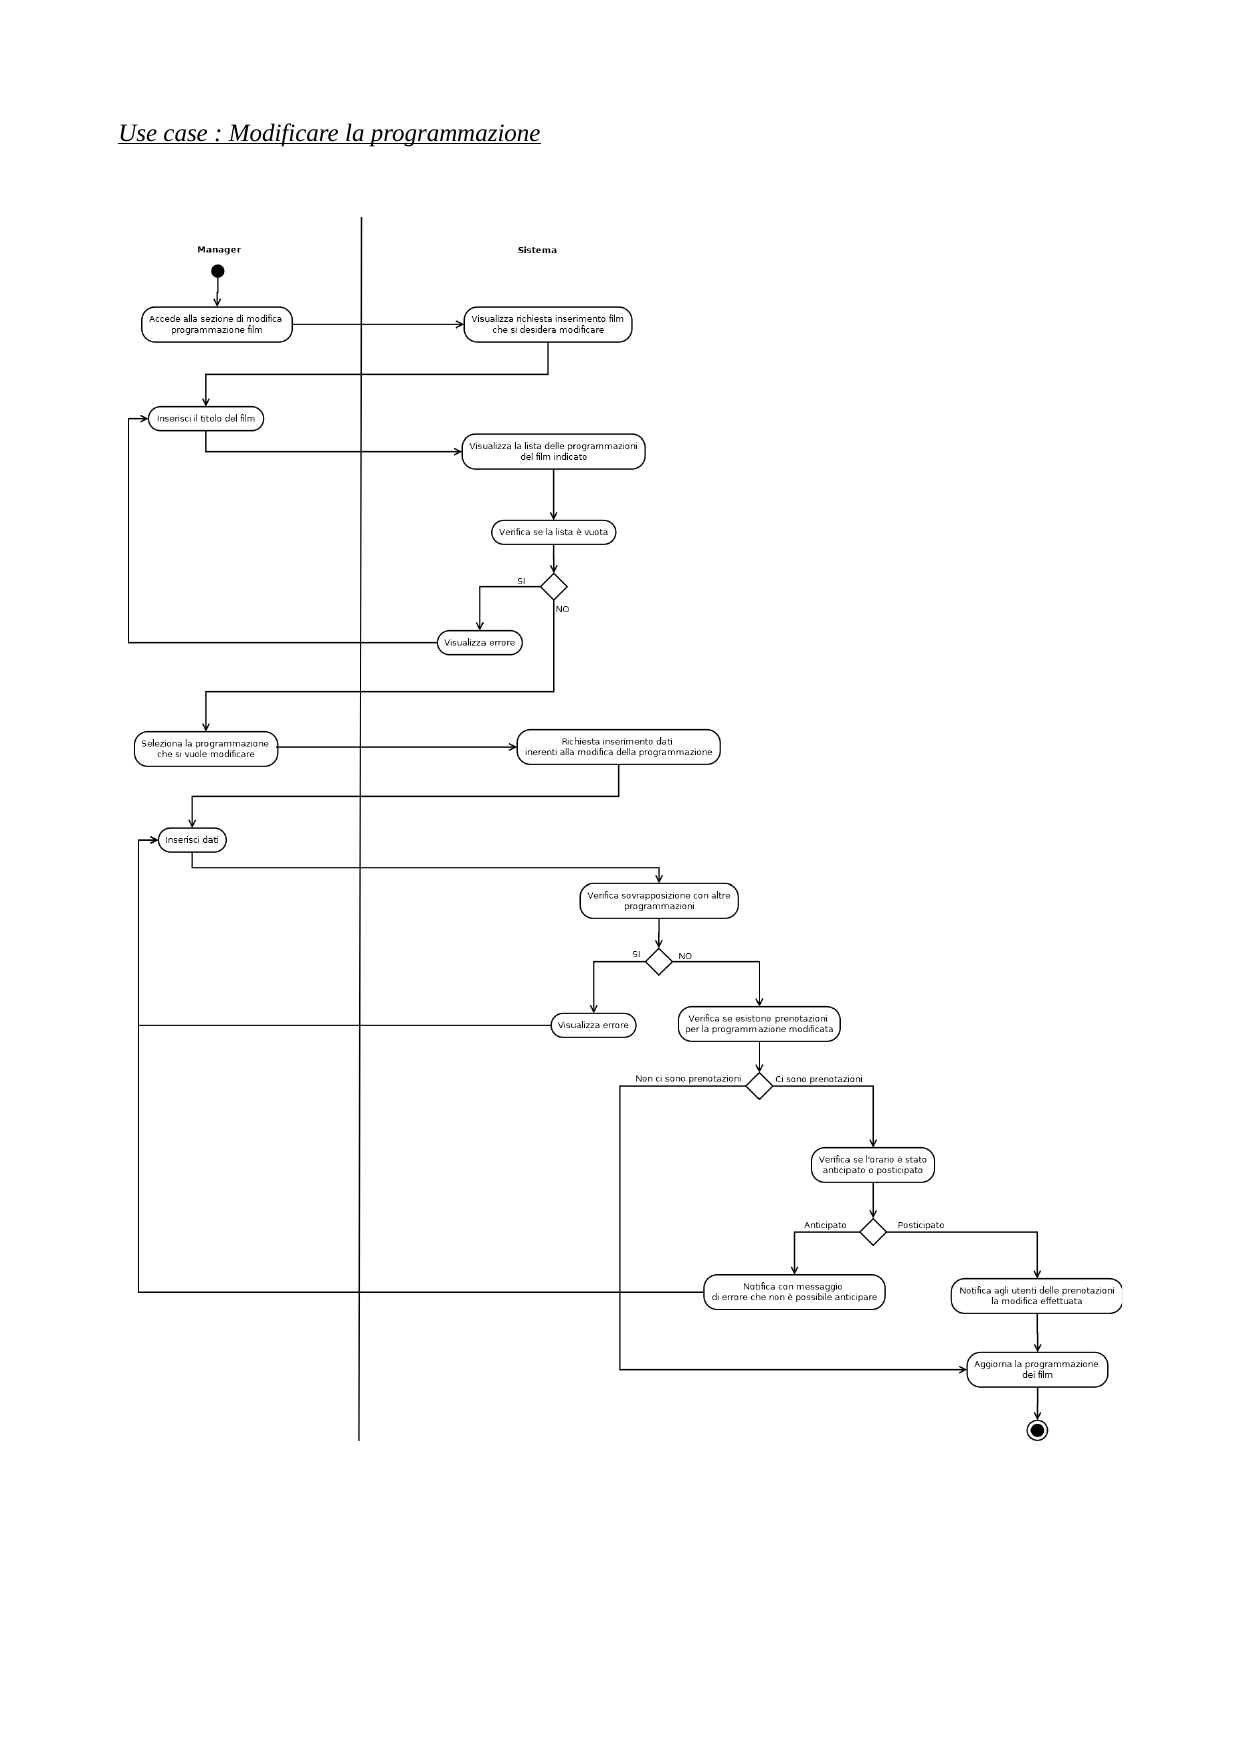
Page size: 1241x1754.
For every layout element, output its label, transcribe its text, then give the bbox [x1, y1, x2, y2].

picture [118, 216, 1123, 1441]
text Use case : Modificare la programmazione [118, 118, 1122, 147]
